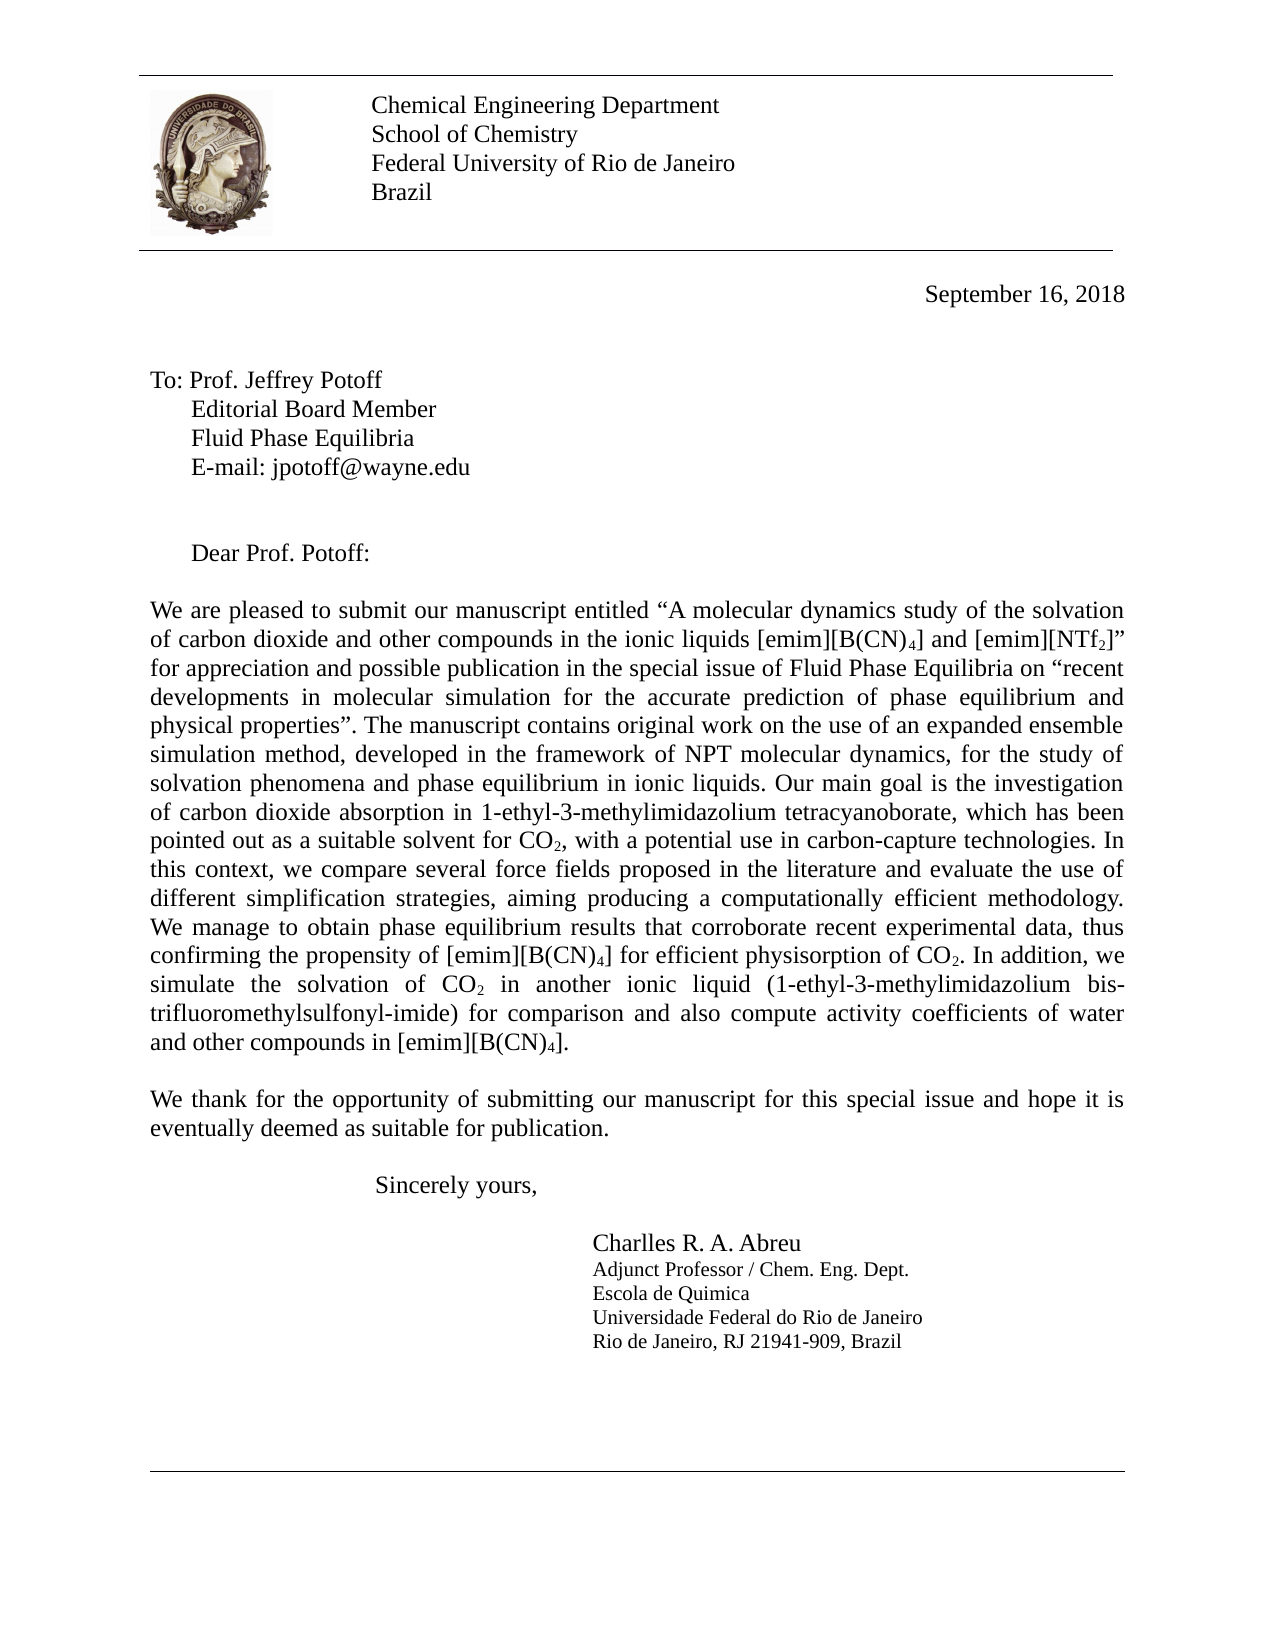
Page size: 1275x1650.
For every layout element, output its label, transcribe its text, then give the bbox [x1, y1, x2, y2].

text Sincerely yours, [300, 1171, 1125, 1199]
text September 16, 2018 [150, 279, 1125, 308]
text Fluid Phase Equilibria [150, 423, 1125, 452]
text E-mail: jpotoff@wayne.edu [150, 452, 1125, 481]
picture [150, 90, 273, 236]
text We thank for the opportunity of submitting our manuscript for this special issue and hope it is eventually deemed as suitable for publication. [150, 1084, 1125, 1142]
table_header [139, 1228, 581, 1353]
text Editorial Board Member [150, 394, 1125, 423]
text We are pleased to submit our manuscript entitled “A molecular dynamics study of the solvation of carbon dioxide and other compounds in the ionic liquids [emim][B(CN)4] and [emim][NTf2]” for appreciation and possible publication in the special issue of Fluid Phase Equilibria on “recent developments in molecular simulation for the accurate prediction of phase equilibrium and physical properties”. The manuscript contains original work on the use of an expanded ensemble simulation method, developed in the framework of NPT molecular dynamics, for the study of solvation phenomena and phase equilibrium in ionic liquids. Our main goal is the investigation of carbon dioxide absorption in 1-ethyl-3-methylimidazolium tetracyanoborate, which has been pointed out as a suitable solvent for CO2, with a potential use in carbon-capture technologies. In this context, we compare several force fields proposed in the literature and evaluate the use of different simplification strategies, aiming producing a computationally efficient methodology. We manage to obtain phase equilibrium results that corroborate recent experimental data, thus confirming the propensity of [emim][B(CN)4] for efficient physisorption of CO2. In addition, we simulate the solvation of CO2 in another ionic liquid (1-ethyl-3-methylimidazolium bis-trifluoromethylsulfonyl-imide) for comparison and also compute activity coefficients of water and other compounds in [emim][B(CN)4]. [150, 596, 1125, 1056]
text To: Prof. Jeffrey Potoff [150, 366, 1125, 394]
text Dear Prof. Potoff: [150, 538, 1125, 567]
table_header Charlles R. A. Abreu Adjunct Professor / Chem. Eng. Dept. Escola de Quimica Universidade Federal do Rio de Janeiro Rio de Janeiro, RJ 21941-909, Brazil [581, 1228, 1113, 1353]
